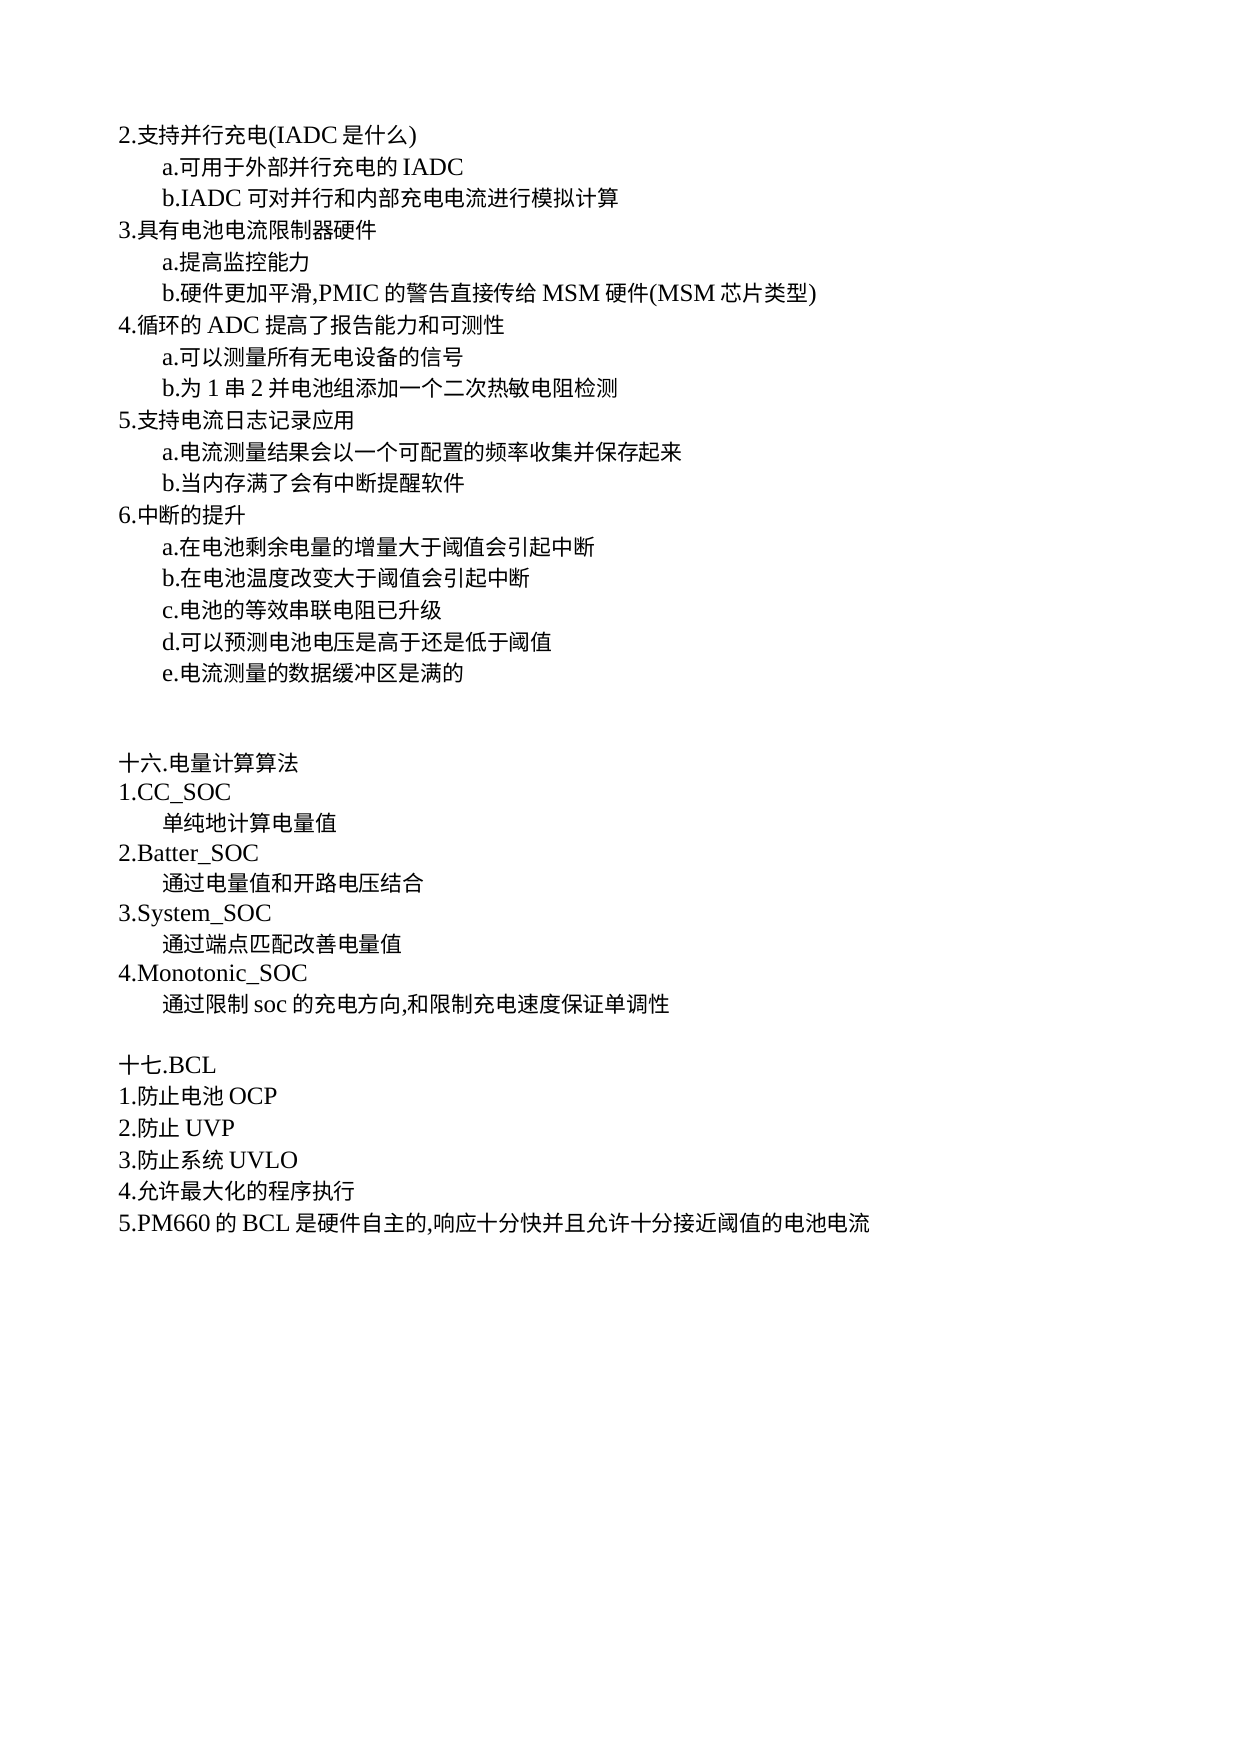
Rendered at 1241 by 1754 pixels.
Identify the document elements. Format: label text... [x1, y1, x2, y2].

text 5.PM660的BCL是硬件自主的,响应十分快并且允许十分接近阈值的电池电流 [118, 1206, 1122, 1238]
text b.IADC可对并行和内部充电电流进行模拟计算 [118, 181, 1122, 213]
text c.电池的等效串联电阻已升级 [118, 593, 1122, 625]
text 4.Monotonic_SOC [118, 958, 1122, 987]
text 3.具有电池电流限制器硬件 [118, 213, 1122, 245]
text b.在电池温度改变大于阈值会引起中断 [118, 561, 1122, 593]
text a.在电池剩余电量的增量大于阈值会引起中断 [118, 530, 1122, 561]
text e.电流测量的数据缓冲区是满的 [118, 656, 1122, 688]
text 2.防止UVP [118, 1111, 1122, 1143]
text d.可以预测电池电压是高于还是低于阈值 [118, 625, 1122, 656]
text 2.支持并行充电(IADC是什么) [118, 118, 1122, 150]
text b.为1串2并电池组添加一个二次热敏电阻检测 [118, 371, 1122, 403]
text 1.防止电池OCP [118, 1079, 1122, 1111]
text 3.System_SOC [118, 898, 1122, 927]
text b.当内存满了会有中断提醒软件 [118, 466, 1122, 498]
text 6.中断的提升 [118, 498, 1122, 530]
text a.可以测量所有无电设备的信号 [118, 340, 1122, 371]
text a.可用于外部并行充电的IADC [118, 150, 1122, 181]
text 通过限制soc的充电方向,和限制充电速度保证单调性 [118, 987, 1122, 1019]
text 4.循环的ADC提高了报告能力和可测性 [118, 308, 1122, 340]
text 4.允许最大化的程序执行 [118, 1174, 1122, 1206]
text b.硬件更加平滑,PMIC的警告直接传给MSM硬件(MSM芯片类型) [118, 276, 1122, 308]
text 十七.BCL [118, 1048, 1122, 1079]
text 3.防止系统UVLO [118, 1143, 1122, 1174]
text 通过端点匹配改善电量值 [118, 927, 1122, 958]
text a.电流测量结果会以一个可配置的频率收集并保存起来 [118, 435, 1122, 466]
text a.提高监控能力 [118, 245, 1122, 276]
text 通过电量值和开路电压结合 [118, 866, 1122, 898]
text 十六.电量计算算法 [118, 746, 1122, 777]
text 2.Batter_SOC [118, 838, 1122, 866]
text 单纯地计算电量值 [118, 806, 1122, 838]
text 5.支持电流日志记录应用 [118, 403, 1122, 435]
text 1.CC_SOC [118, 777, 1122, 806]
